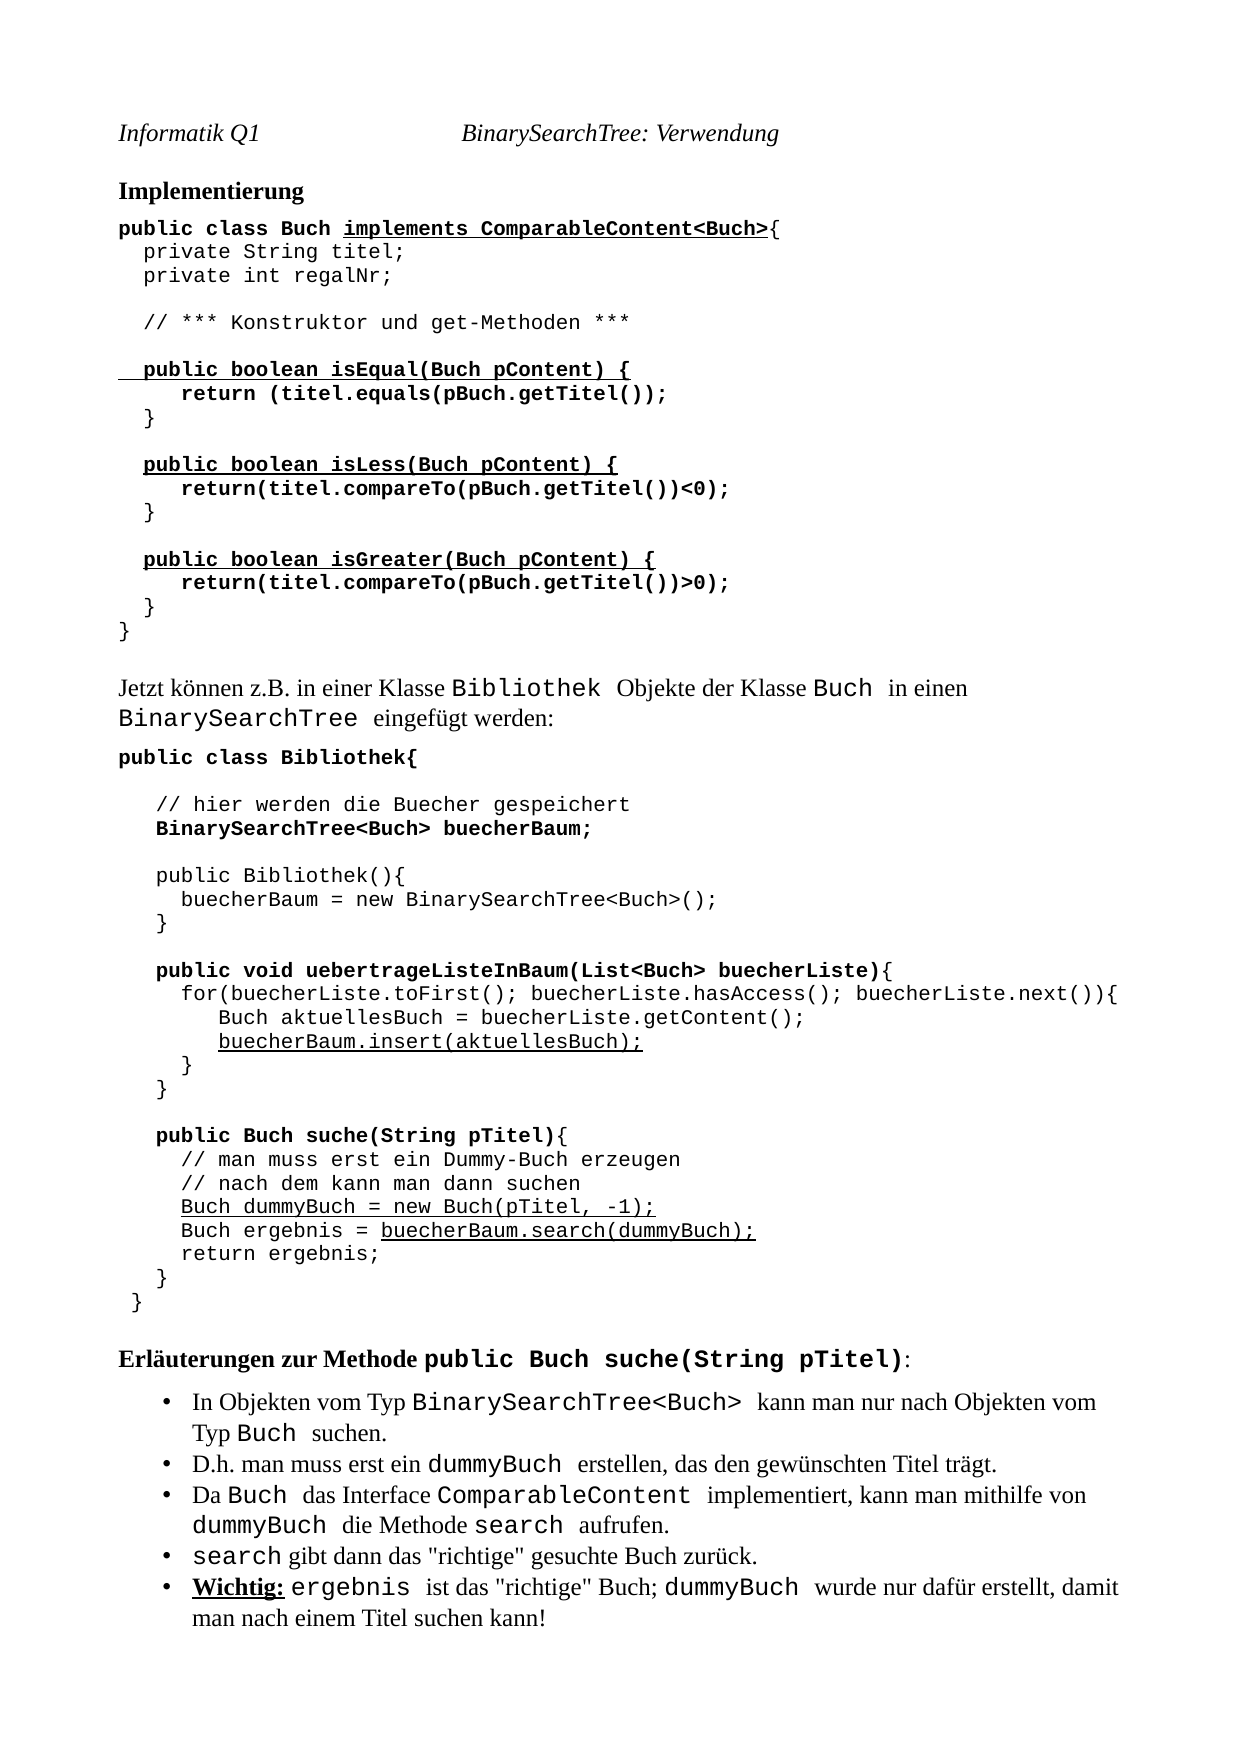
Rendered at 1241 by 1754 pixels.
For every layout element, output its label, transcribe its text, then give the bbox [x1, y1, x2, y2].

text for(buecherListe.toFirst(); buecherListe.hasAccess(); buecherListe.next()){ [118, 983, 1122, 1007]
text public void uebertrageListeInBaum(List<Buch> buecherListe){ [118, 960, 1122, 983]
text return ergebnis; [118, 1243, 1122, 1267]
text } [118, 1291, 1122, 1314]
text public class Buch implements ComparableContent<Buch>{ [118, 218, 1122, 241]
text Implementierung [118, 176, 1122, 205]
text public Buch suche(String pTitel){ [118, 1125, 1122, 1149]
text public class Bibliothek{ [118, 747, 1122, 771]
text Erläuterungen zur Methode public Buch suche(String pTitel): [118, 1344, 1122, 1375]
text // *** Konstruktor und get-Methoden *** [118, 312, 1122, 336]
text BinarySearchTree<Buch> buecherBaum; [118, 818, 1122, 841]
text } [118, 1078, 1122, 1102]
text } [118, 912, 1122, 936]
text // nach dem kann man dann suchen [118, 1172, 1122, 1196]
text public Bibliothek(){ [118, 865, 1122, 889]
list search gibt dann das "richtige" gesuchte Buch zurück. [162, 1541, 1122, 1572]
text public boolean isEqual(Buch pContent) { return (titel.equals(pBuch.getTitel()); } public boolean isLess(Buch pContent) { return(titel.compareTo(pBuch.getTitel())<0); } public boolean isGreater(Buch pContent) { return(titel.compareTo(pBuch.getTitel())>0); } } [118, 359, 1122, 643]
text Buch aktuellesBuch = buecherListe.getContent(); [118, 1007, 1122, 1031]
text } [118, 1267, 1122, 1291]
text // man muss erst ein Dummy-Buch erzeugen [118, 1149, 1122, 1172]
list Da Buch das Interface ComparableContent implementiert, kann man mithilfe von dummyBuch die Methode search aufrufen. [162, 1480, 1122, 1541]
text private String titel; [118, 241, 1122, 265]
text Buch ergebnis = buecherBaum.search(dummyBuch); [118, 1220, 1122, 1243]
text buecherBaum = new BinarySearchTree<Buch>(); [118, 889, 1122, 912]
text buecherBaum.insert(aktuellesBuch); [118, 1031, 1122, 1054]
list D.h. man muss erst ein dummyBuch erstellen, das den gewünschten Titel trägt. [162, 1449, 1122, 1480]
text private int regalNr; [118, 265, 1122, 288]
list Wichtig: ergebnis ist das "richtige" Buch; dummyBuch wurde nur dafür erstellt, damit man nach einem Titel suchen kann! [162, 1572, 1122, 1632]
text } [118, 1054, 1122, 1078]
text // hier werden die Buecher gespeichert [118, 794, 1122, 818]
text Buch dummyBuch = new Buch(pTitel, -1); [118, 1196, 1122, 1220]
list In Objekten vom Typ BinarySearchTree<Buch> kann man nur nach Objekten vom Typ Buch suchen. [162, 1387, 1122, 1449]
text Jetzt können z.B. in einer Klasse Bibliothek Objekte der Klasse Buch in einen BinarySearchTree eingefügt werden: [118, 673, 1122, 734]
